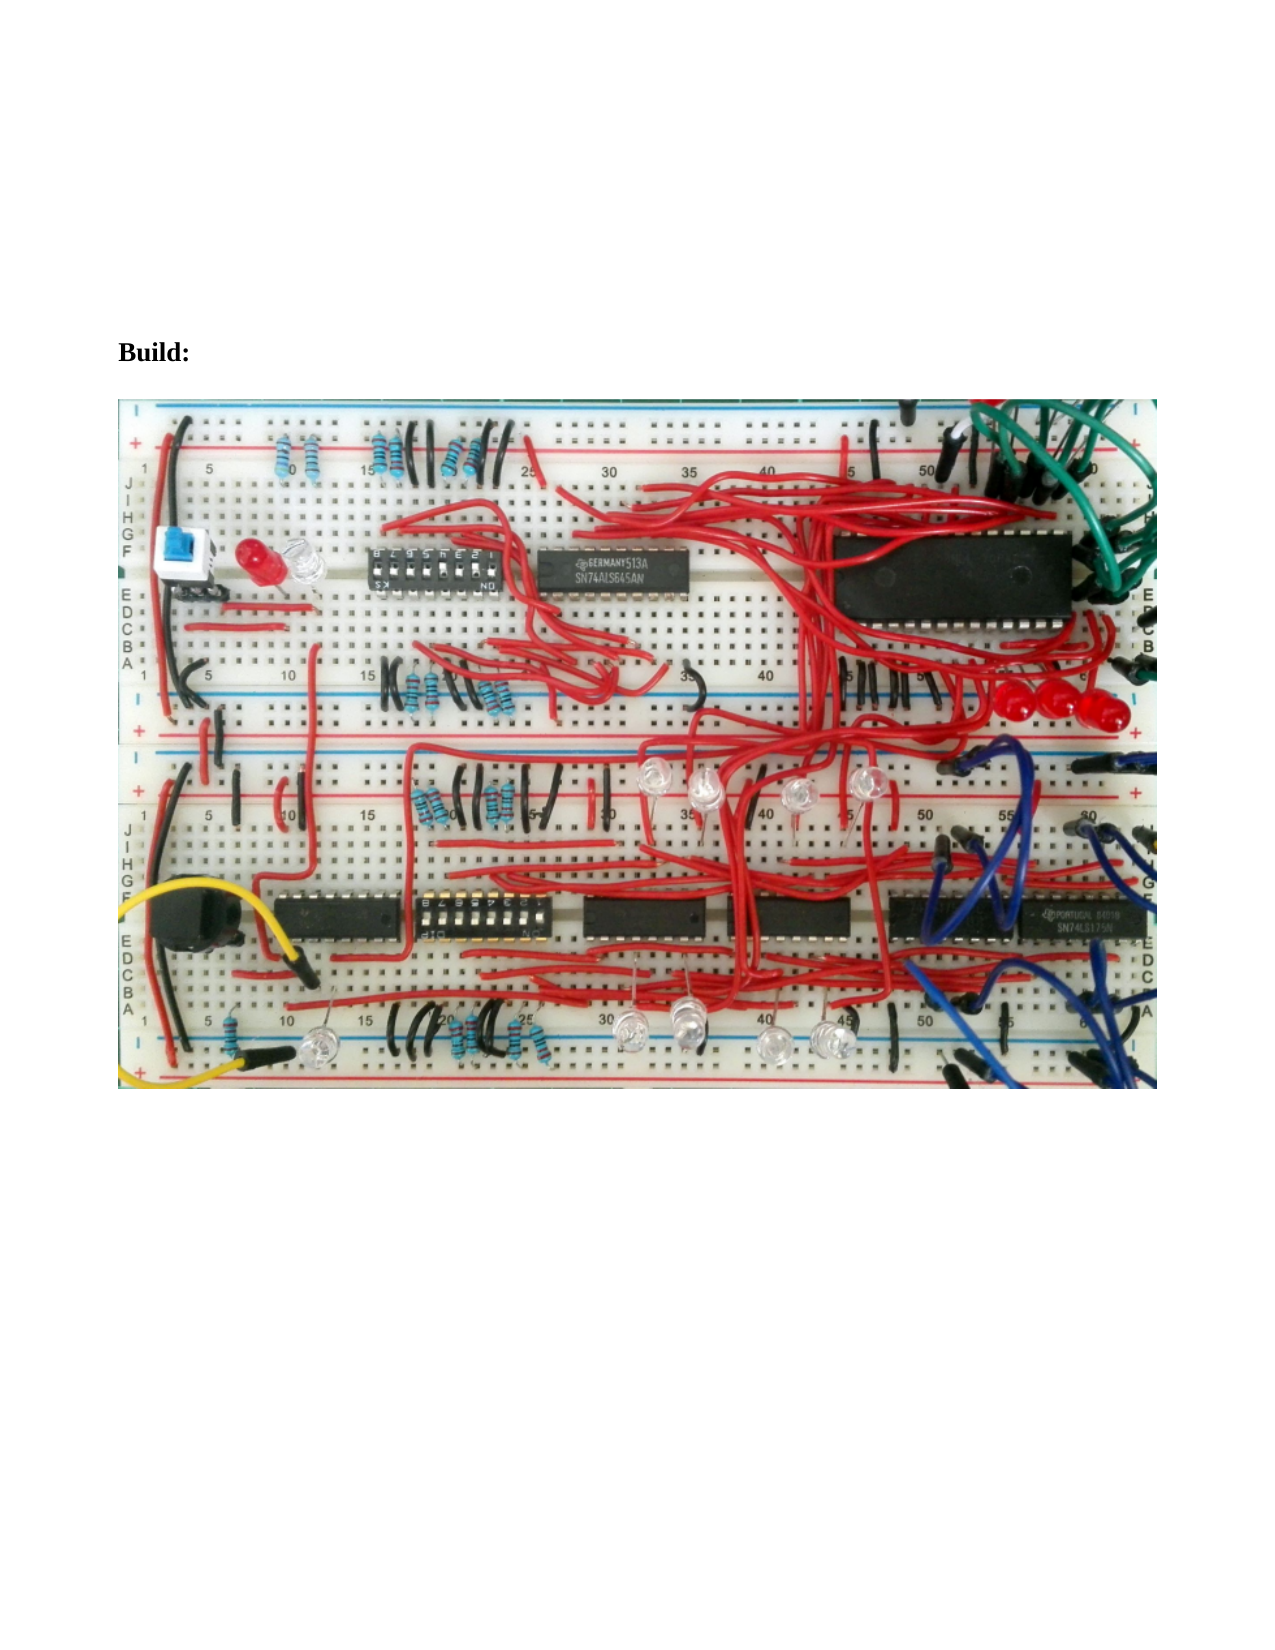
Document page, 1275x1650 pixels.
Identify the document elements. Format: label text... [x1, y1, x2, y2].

text Build: [118, 336, 1157, 367]
picture [118, 398, 1157, 1089]
